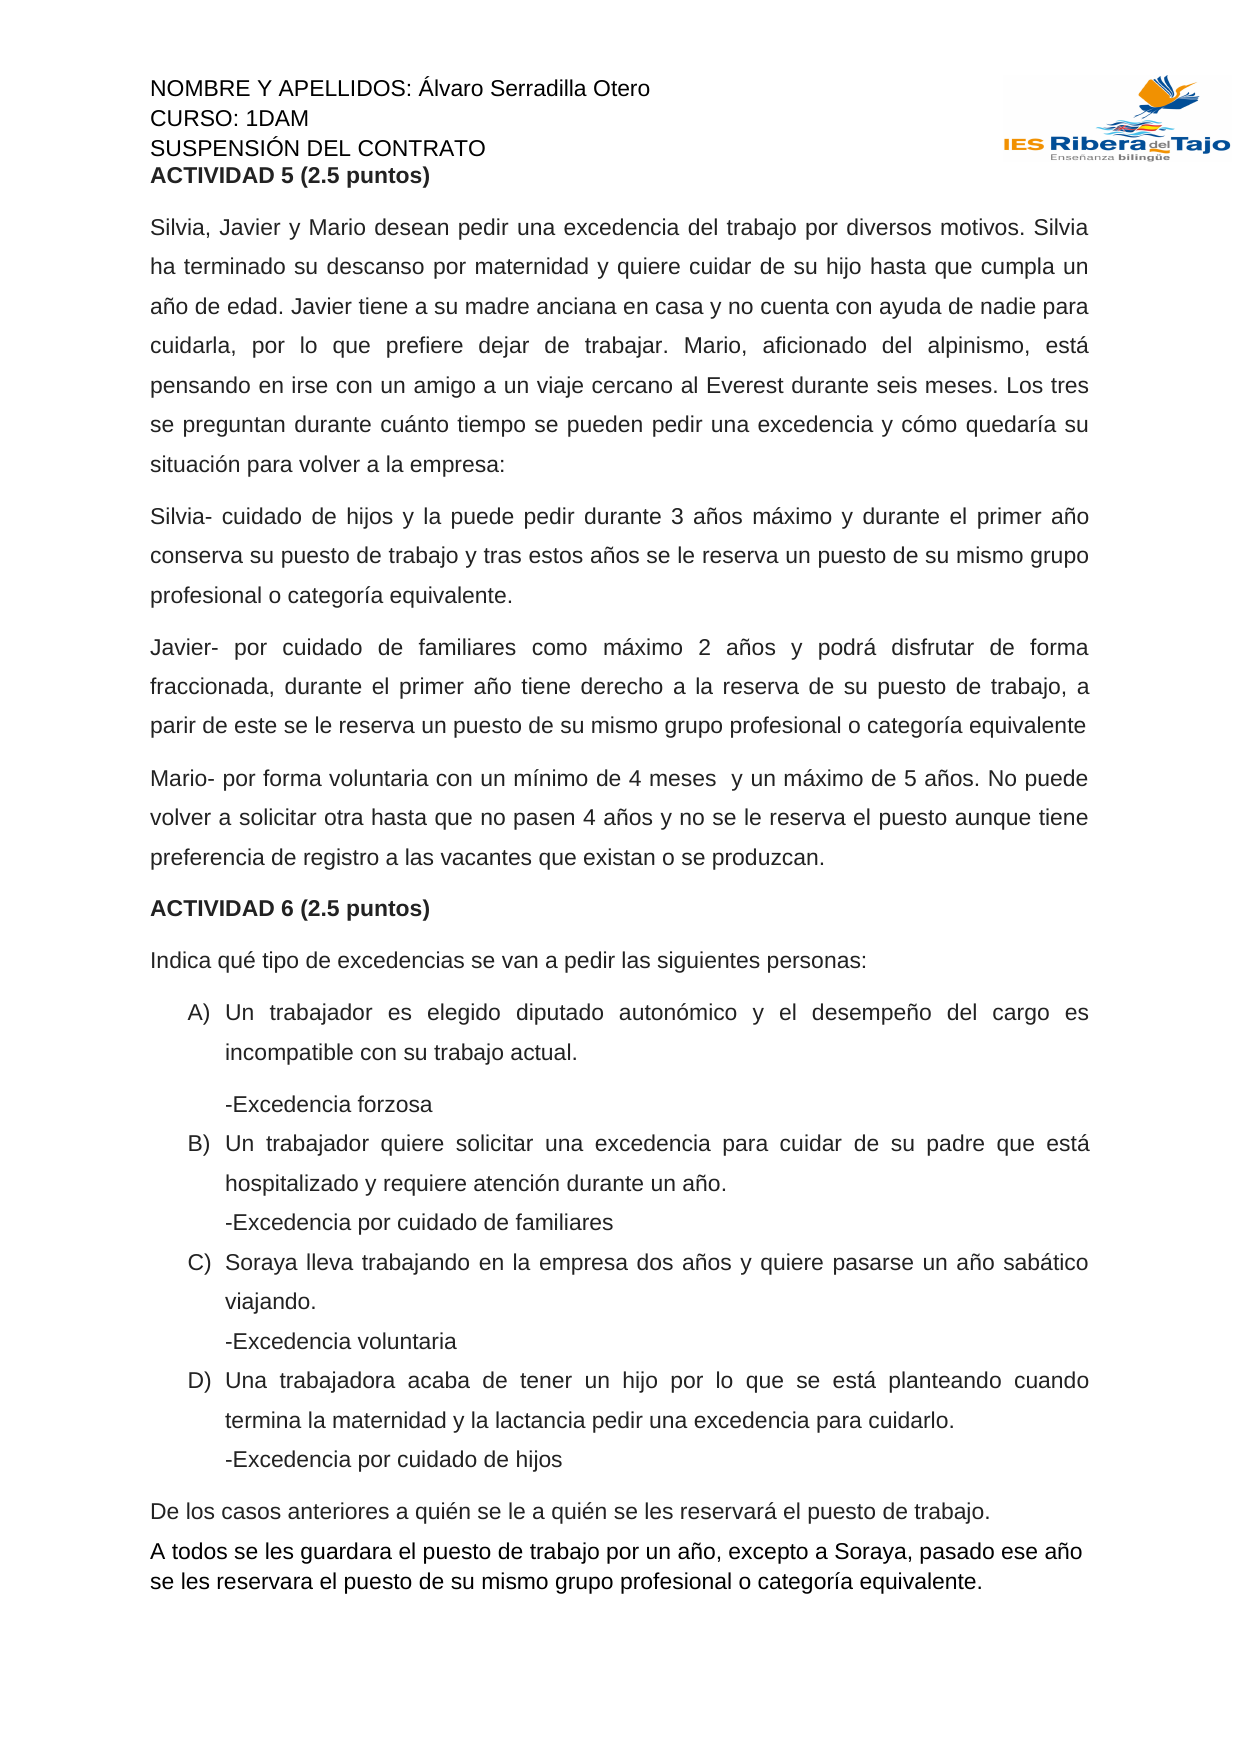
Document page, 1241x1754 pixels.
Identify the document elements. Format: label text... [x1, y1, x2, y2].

text ACTIVIDAD 5 (2.5 puntos) [150, 162, 1090, 188]
list -Excedencia por cuidado de familiares [187, 1209, 1090, 1236]
list -Excedencia por cuidado de hijos [187, 1446, 1090, 1472]
list Una trabajadora acaba de tener un hijo por lo que se está planteando cuando termina la maternidad y la lactancia pedir una excedencia para cuidarlo. [187, 1367, 1090, 1433]
text ACTIVIDAD 6 (2.5 puntos) [150, 895, 1090, 922]
list Un trabajador quiere solicitar una excedencia para cuidar de su padre que está hospitalizado y requiere atención durante un año. [187, 1130, 1090, 1196]
text A todos se les guardara el puesto de trabajo por un año, excepto a Soraya, pasado ese año se les reservara el puesto de su mismo grupo profesional o categoría equivalente. [150, 1538, 1090, 1594]
text Silvia- cuidado de hijos y la puede pedir durante 3 años máximo y durante el primer año conserva su puesto de trabajo y tras estos años se le reserva un puesto de su mismo grupo profesional o categoría equivalente. [150, 503, 1090, 608]
text Indica qué tipo de excedencias se van a pedir las siguientes personas: [150, 947, 1090, 974]
picture [1003, 75, 1232, 162]
list -Excedencia forzosa [187, 1091, 1090, 1117]
list Soraya lleva trabajando en la empresa dos años y quiere pasarse un año sabático viajando. [187, 1249, 1090, 1314]
text De los casos anteriores a quién se le a quién se les reservará el puesto de trabajo. [150, 1498, 1090, 1524]
text Javier- por cuidado de familiares como máximo 2 años y podrá disfrutar de forma fraccionada, durante el primer año tiene derecho a la reserva de su puesto de trabajo, a parir de este se le reserva un puesto de su mismo grupo profesional o categoría equivalente [150, 633, 1090, 739]
list Un trabajador es elegido diputado autonómico y el desempeño del cargo es incompatible con su trabajo actual. [187, 999, 1090, 1065]
text Silvia, Javier y Mario desean pedir una excedencia del trabajo por diversos motivos. Silvia ha terminado su descanso por maternidad y quiere cuidar de su hijo hasta que cumpla un año de edad. Javier tiene a su madre anciana en casa y no cuenta con ayuda de nadie para cuidarla, por lo que prefiere dejar de trabajar. Mario, aficionado del alpinismo, está pensando en irse con un amigo a un viaje cercano al Everest durante seis meses. Los tres se preguntan durante cuánto tiempo se pueden pedir una excedencia y cómo quedaría su situación para volver a la empresa: [150, 214, 1090, 477]
text Mario- por forma voluntaria con un mínimo de 4 meses y un máximo de 5 años. No puede volver a solicitar otra hasta que no pasen 4 años y no se le reserva el puesto aunque tiene preferencia de registro a las vacantes que existan o se produzcan. [150, 764, 1090, 870]
list -Excedencia voluntaria [187, 1328, 1090, 1354]
